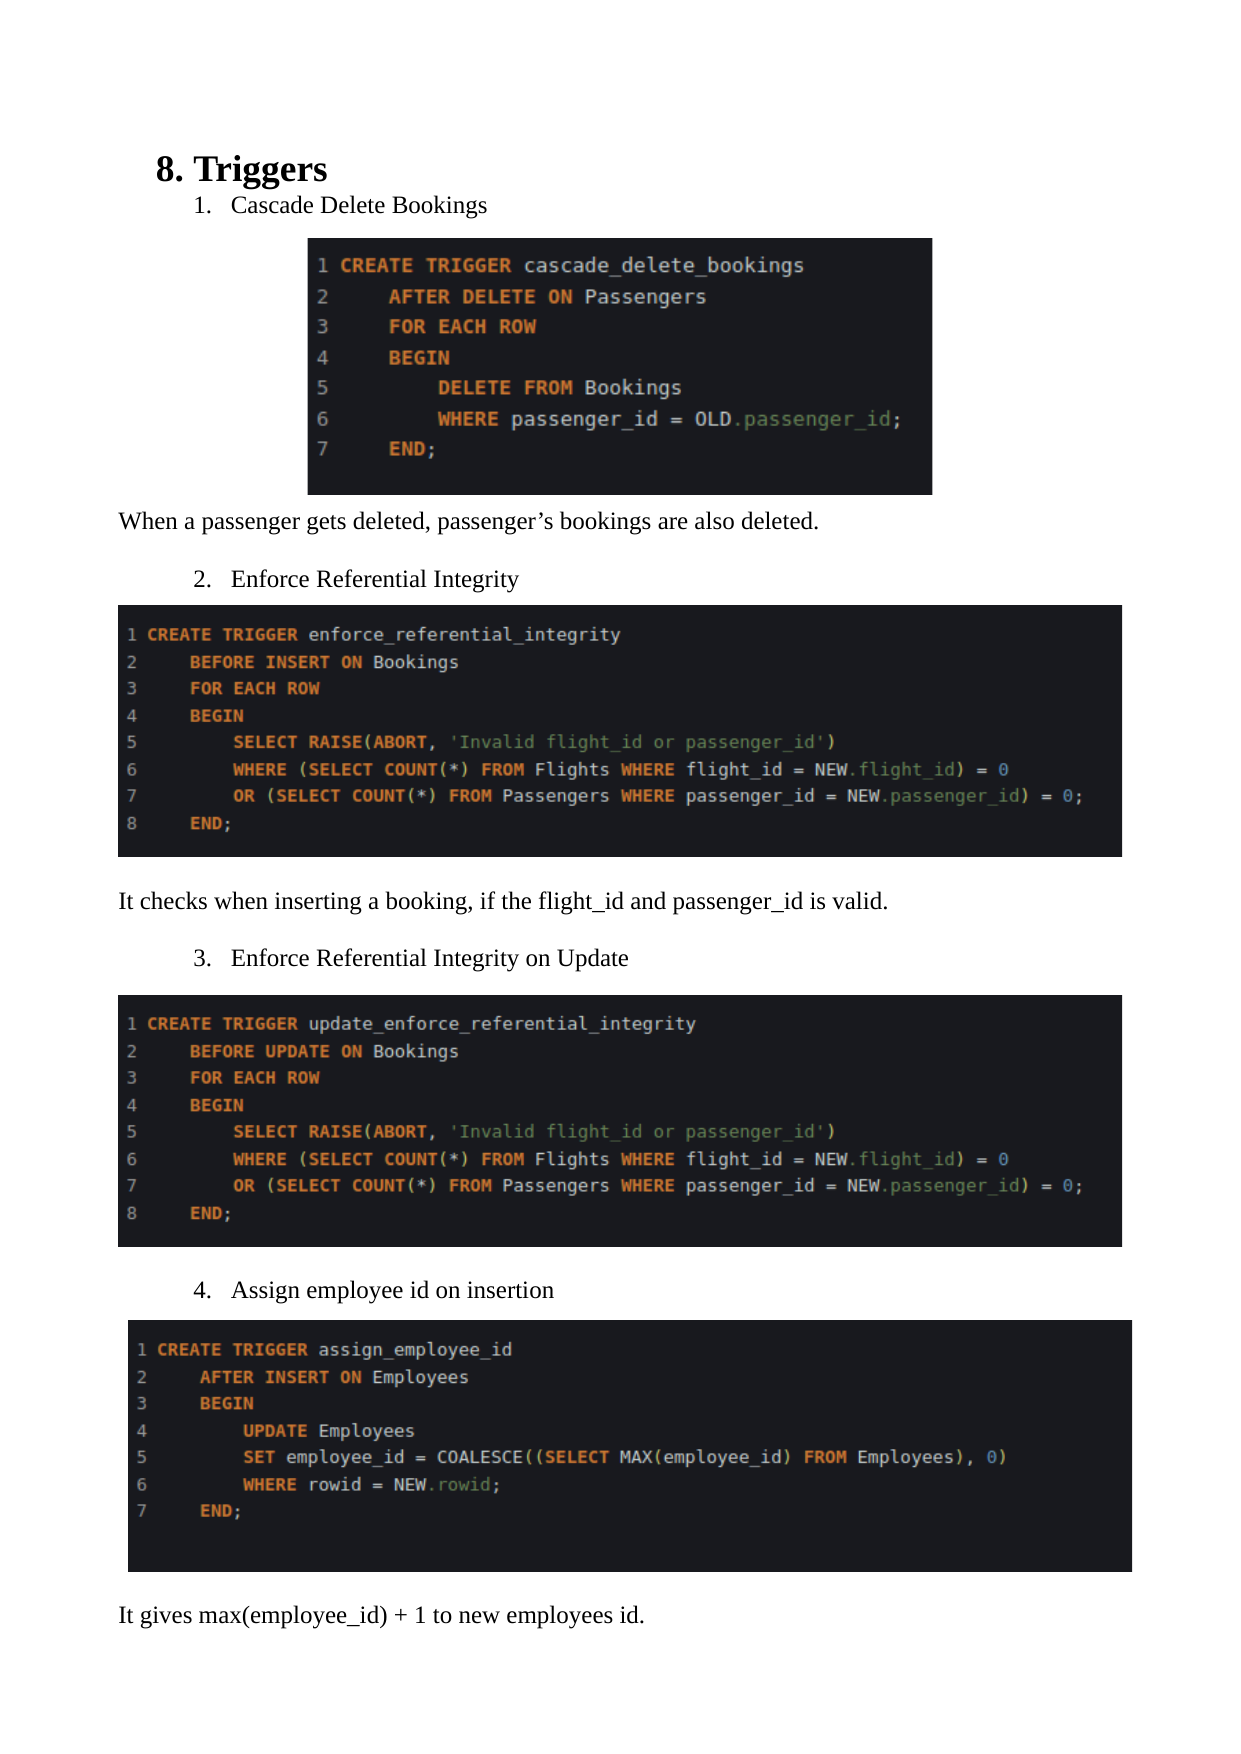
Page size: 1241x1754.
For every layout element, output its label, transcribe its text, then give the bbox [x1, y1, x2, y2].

picture [118, 995, 1123, 1247]
picture [128, 1320, 1133, 1572]
list Cascade Delete Bookings [193, 190, 1122, 219]
text When a passenger gets deleted, passenger’s bookings are also deleted. [118, 506, 1122, 535]
list Assign employee id on insertion [193, 1275, 1122, 1304]
list Enforce Referential Integrity on Update [193, 943, 1122, 972]
picture [307, 238, 933, 495]
list Enforce Referential Integrity [193, 564, 1122, 592]
picture [118, 605, 1123, 857]
text It checks when inserting a booking, if the flight_id and passenger_id is valid. [118, 886, 1122, 914]
list Triggers [156, 147, 1122, 190]
text It gives max(employee_id) + 1 to new employees id. [118, 1601, 1122, 1629]
